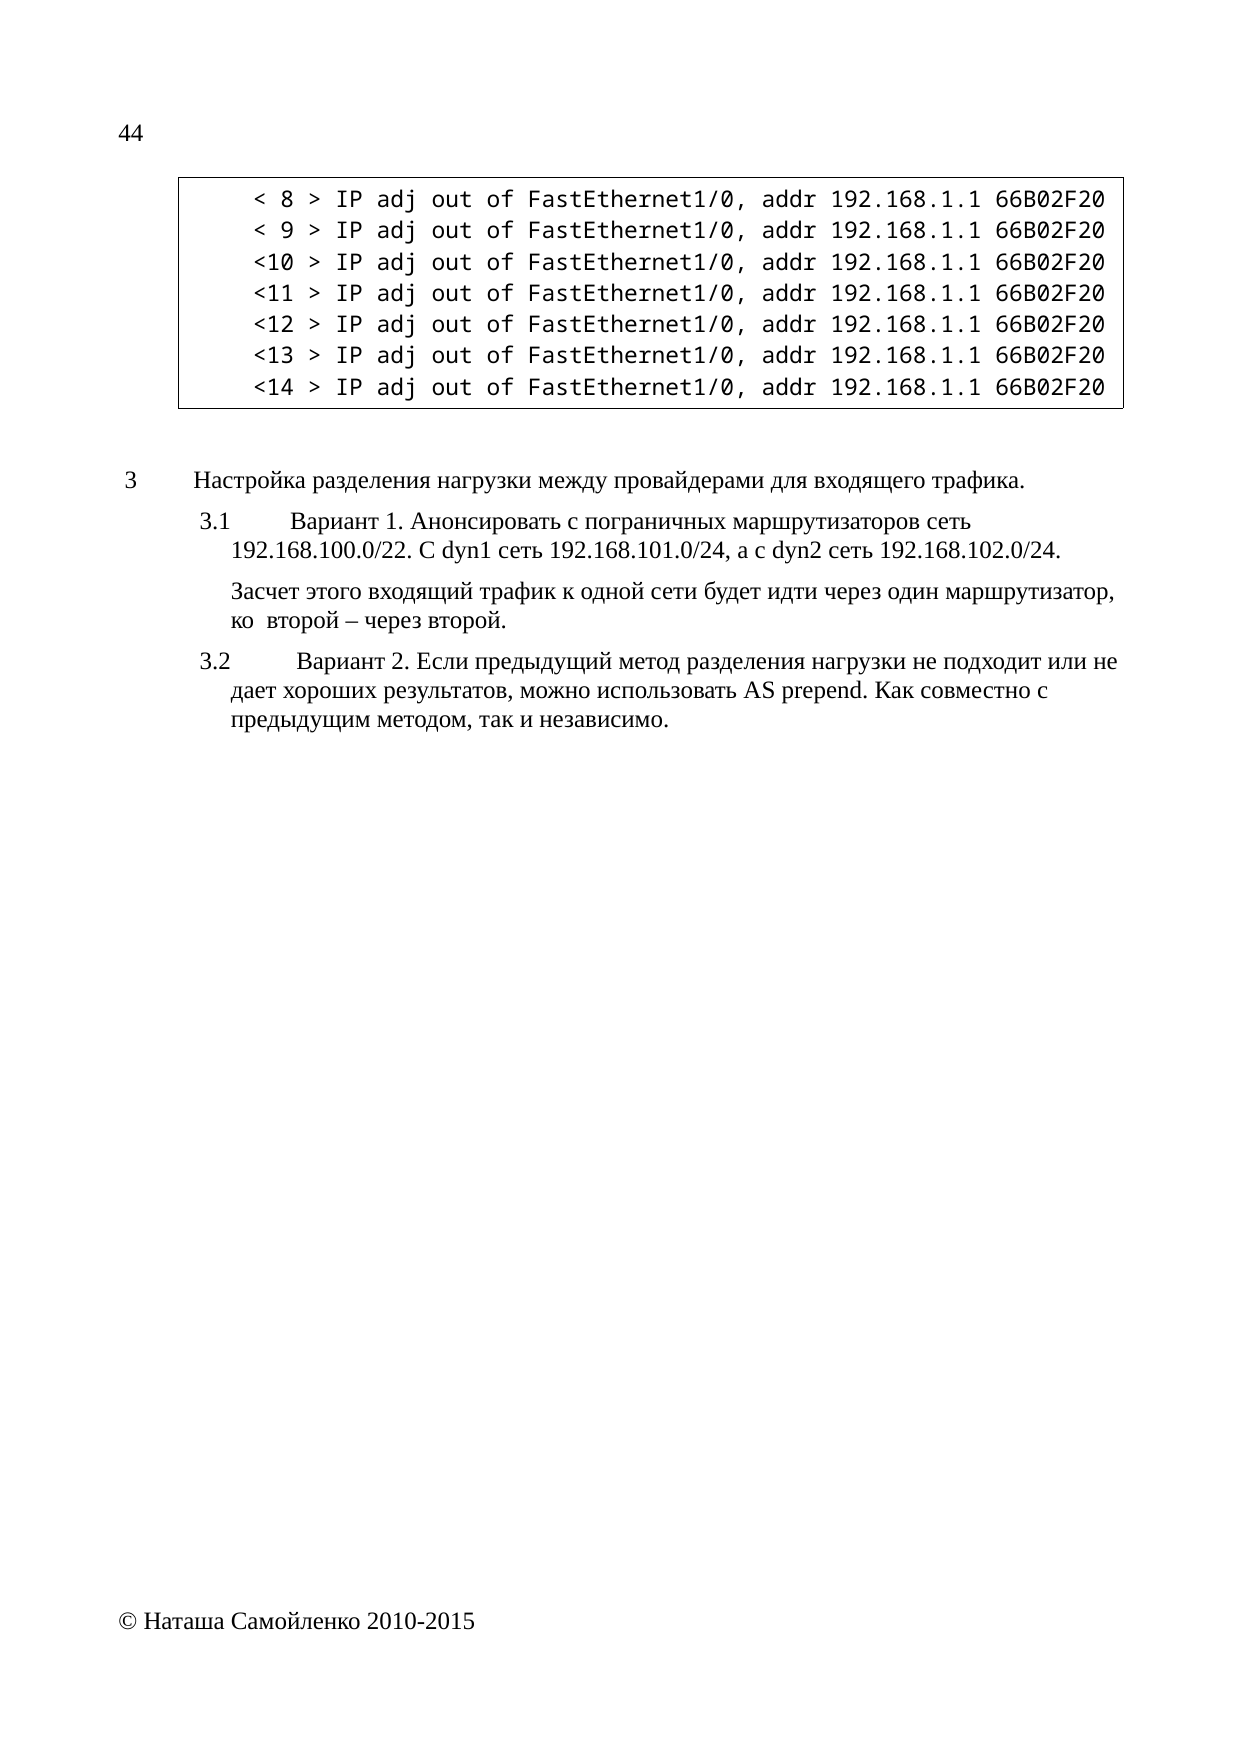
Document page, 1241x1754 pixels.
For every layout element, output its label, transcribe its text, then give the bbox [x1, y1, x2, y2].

list Засчет этого входящий трафик к одной сети будет идти через один маршрутизатор, ко второй – через второй. [193, 576, 1122, 634]
list Вариант 2. Если предыдущий метод разделения нагрузки не подходит или не дает хороших результатов, можно использовать AS prepend. Как совместно с предыдущим методом, так и независимо. [193, 646, 1122, 732]
list Вариант 1. Анонсировать с пограничных маршрутизаторов сеть 192.168.100.0/22. С dyn1 сеть 192.168.101.0/24, а с dyn2 сеть 192.168.102.0/24. [193, 506, 1122, 564]
list Настройка разделения нагрузки между провайдерами для входящего трафика. [118, 465, 1122, 494]
table_header < 8 > IP adj out of FastEthernet1/0, addr 192.168.1.1 66B02F20 < 9 > IP adj out of FastEthernet1/0, addr 192.168.1.1 66B02F20 <10 > IP adj out of FastEthernet1/0, addr 192.168.1.1 66B02F20 <11 > IP adj out of FastEthernet1/0, addr 192.168.1.1 66B02F20 <12 > IP adj out of FastEthernet1/0, addr 192.168.1.1 66B02F20 <13 > IP adj out of FastEthernet1/0, addr 192.168.1.1 66B02F20 <14 > IP adj out of FastEthernet1/0, addr 192.168.1.1 66B02F20 [179, 178, 1123, 407]
